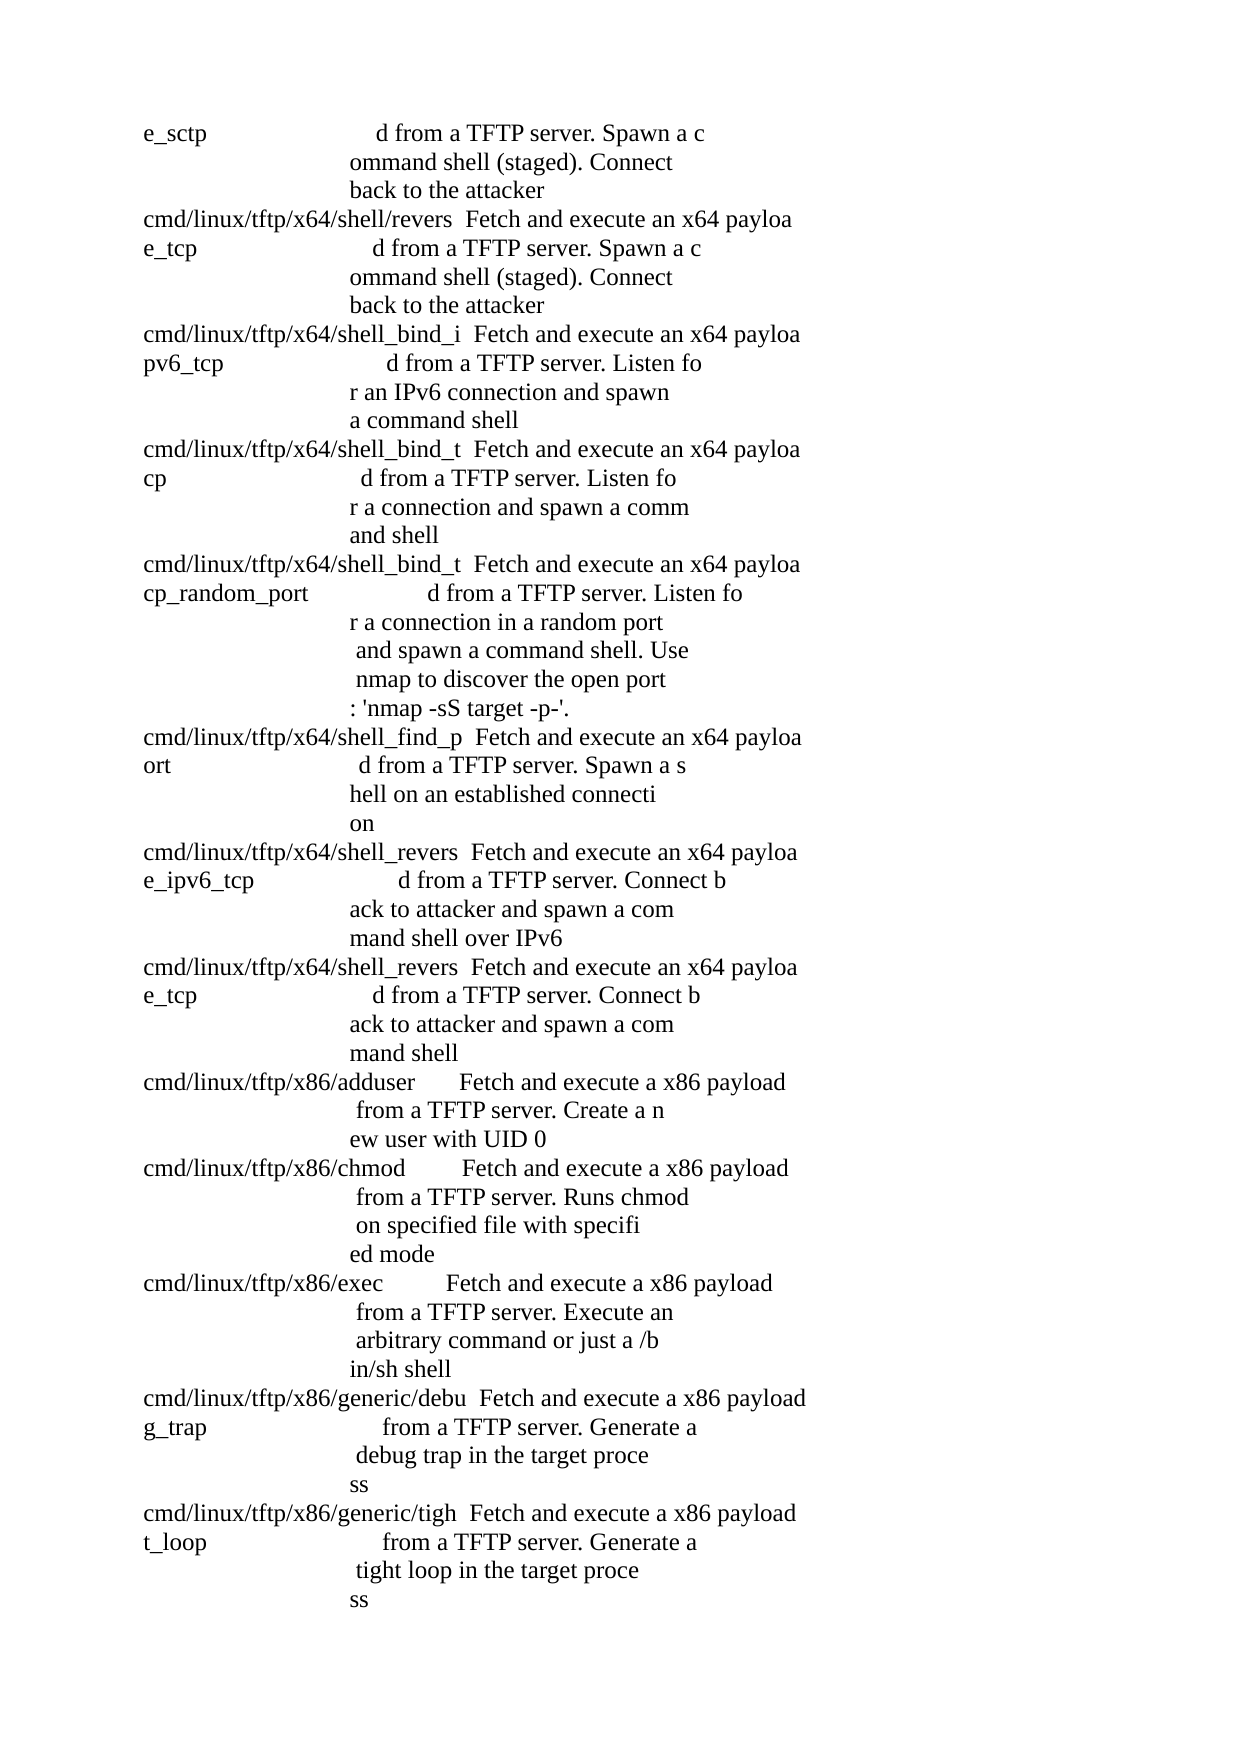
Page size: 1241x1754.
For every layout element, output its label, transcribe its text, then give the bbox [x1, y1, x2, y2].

text ew user with UID 0 [118, 1124, 1122, 1153]
text ack to attacker and spawn a com [118, 1009, 1122, 1038]
text ss [118, 1584, 1122, 1613]
text cmd/linux/tftp/x86/chmod Fetch and execute a x86 payload [118, 1153, 1122, 1182]
text from a TFTP server. Create a n [118, 1096, 1122, 1124]
text ack to attacker and spawn a com [118, 894, 1122, 923]
text from a TFTP server. Runs chmod [118, 1182, 1122, 1211]
text e_ipv6_tcp d from a TFTP server. Connect b [118, 866, 1122, 894]
text ss [118, 1469, 1122, 1498]
text cmd/linux/tftp/x64/shell_revers Fetch and execute an x64 payloa [118, 952, 1122, 981]
text from a TFTP server. Execute an [118, 1297, 1122, 1326]
text cp_random_port d from a TFTP server. Listen fo [118, 578, 1122, 607]
text arbitrary command or just a /b [118, 1326, 1122, 1354]
text and shell [118, 521, 1122, 549]
text back to the attacker [118, 291, 1122, 319]
text t_loop from a TFTP server. Generate a [118, 1527, 1122, 1556]
text e_tcp d from a TFTP server. Connect b [118, 981, 1122, 1009]
text r a connection and spawn a comm [118, 492, 1122, 521]
text pv6_tcp d from a TFTP server. Listen fo [118, 348, 1122, 377]
text debug trap in the target proce [118, 1441, 1122, 1469]
text mand shell [118, 1038, 1122, 1067]
text cmd/linux/tftp/x64/shell_bind_t Fetch and execute an x64 payloa [118, 549, 1122, 578]
text cmd/linux/tftp/x64/shell_find_p Fetch and execute an x64 payloa [118, 722, 1122, 751]
text cp d from a TFTP server. Listen fo [118, 463, 1122, 492]
text back to the attacker [118, 176, 1122, 204]
text mand shell over IPv6 [118, 923, 1122, 952]
text ed mode [118, 1239, 1122, 1268]
text on [118, 808, 1122, 837]
text and spawn a command shell. Use [118, 636, 1122, 664]
text in/sh shell [118, 1354, 1122, 1383]
text ommand shell (staged). Connect [118, 262, 1122, 291]
text cmd/linux/tftp/x64/shell_bind_i Fetch and execute an x64 payloa [118, 319, 1122, 348]
text cmd/linux/tftp/x86/generic/debu Fetch and execute a x86 payload [118, 1383, 1122, 1412]
text g_trap from a TFTP server. Generate a [118, 1412, 1122, 1441]
text ort d from a TFTP server. Spawn a s [118, 751, 1122, 779]
text a command shell [118, 406, 1122, 434]
text cmd/linux/tftp/x64/shell/revers Fetch and execute an x64 payloa [118, 204, 1122, 233]
text r a connection in a random port [118, 607, 1122, 636]
text e_tcp d from a TFTP server. Spawn a c [118, 233, 1122, 262]
text nmap to discover the open port [118, 664, 1122, 693]
text cmd/linux/tftp/x86/generic/tigh Fetch and execute a x86 payload [118, 1498, 1122, 1527]
text ommand shell (staged). Connect [118, 147, 1122, 176]
text e_sctp d from a TFTP server. Spawn a c [118, 118, 1122, 147]
text on specified file with specifi [118, 1211, 1122, 1239]
text : 'nmap -sS target -p-'. [118, 693, 1122, 722]
text cmd/linux/tftp/x86/exec Fetch and execute a x86 payload [118, 1268, 1122, 1297]
text cmd/linux/tftp/x64/shell_bind_t Fetch and execute an x64 payloa [118, 434, 1122, 463]
text hell on an established connecti [118, 779, 1122, 808]
text cmd/linux/tftp/x64/shell_revers Fetch and execute an x64 payloa [118, 837, 1122, 866]
text cmd/linux/tftp/x86/adduser Fetch and execute a x86 payload [118, 1067, 1122, 1096]
text r an IPv6 connection and spawn [118, 377, 1122, 406]
text tight loop in the target proce [118, 1556, 1122, 1584]
